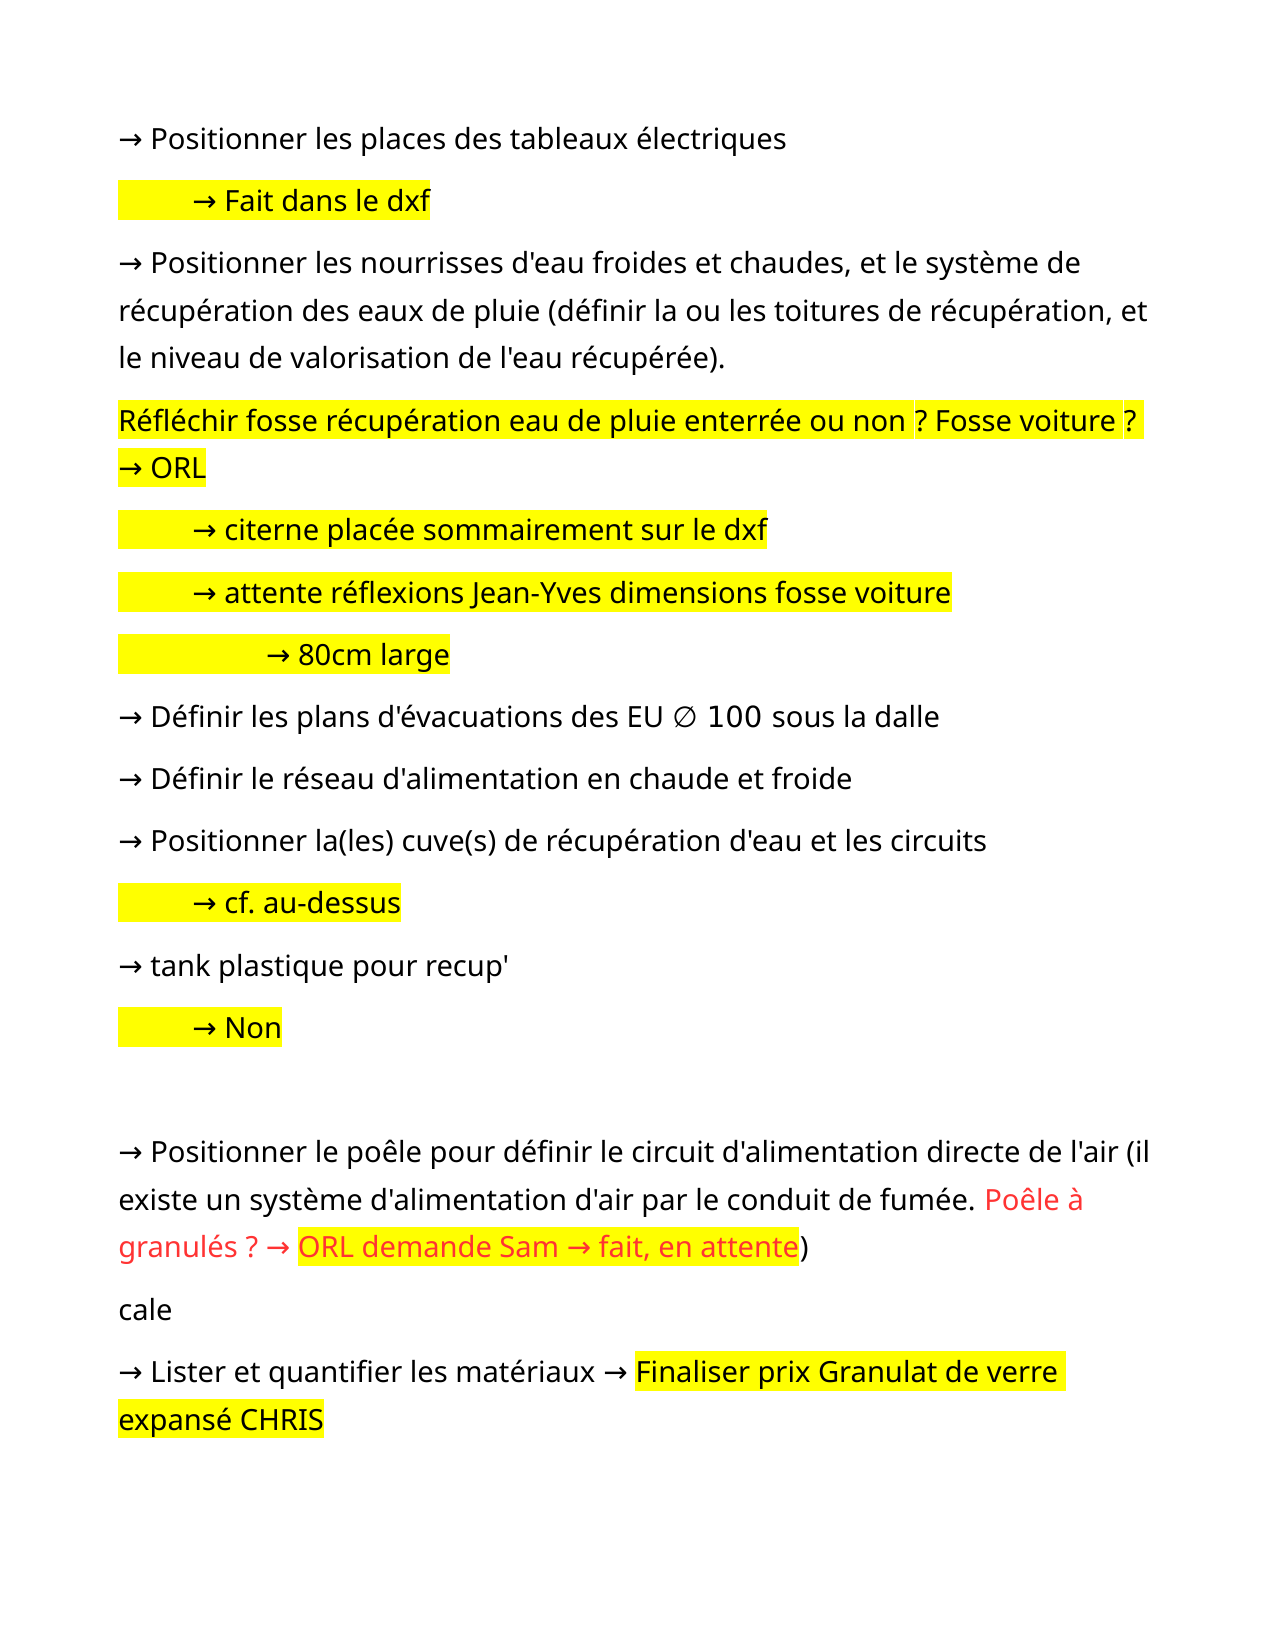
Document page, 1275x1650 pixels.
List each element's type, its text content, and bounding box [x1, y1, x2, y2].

text cale [118, 1289, 1157, 1329]
text → Positionner le poêle pour définir le circuit d'alimentation directe de l'air (il existe un système d'alimentation d'air par le conduit de fumée. Poêle à granulés ? → ORL demande Sam → fait, en attente) [118, 1132, 1157, 1266]
text Réfléchir fosse récupération eau de pluie enterrée ou non ? Fosse voiture ? → ORL [118, 400, 1157, 487]
text → cf. au-dessus [118, 883, 1157, 922]
text → Non [118, 1007, 1157, 1047]
text → Définir les plans d'évacuations des EU ∅ 100 sous la dalle [118, 696, 1157, 736]
text → Définir le réseau d'alimentation en chaude et froide [118, 758, 1157, 798]
text → tank plastique pour recup' [118, 945, 1157, 985]
text → citerne placée sommairement sur le dxf [118, 510, 1157, 549]
text → Positionner la(les) cuve(s) de récupération d'eau et les circuits [118, 821, 1157, 860]
text → Lister et quantifier les matériaux → Finaliser prix Granulat de verre expansé CHRIS [118, 1351, 1157, 1438]
text → attente réflexions Jean-Yves dimensions fosse voiture [118, 572, 1157, 612]
text → Positionner les places des tableaux électriques [118, 118, 1157, 158]
text → 80cm large [118, 634, 1157, 674]
text → Fait dans le dxf [118, 180, 1157, 220]
text → Positionner les nourrisses d'eau froides et chaudes, et le système de récupération des eaux de pluie (définir la ou les toitures de récupération, et le niveau de valorisation de l'eau récupérée). [118, 242, 1157, 377]
